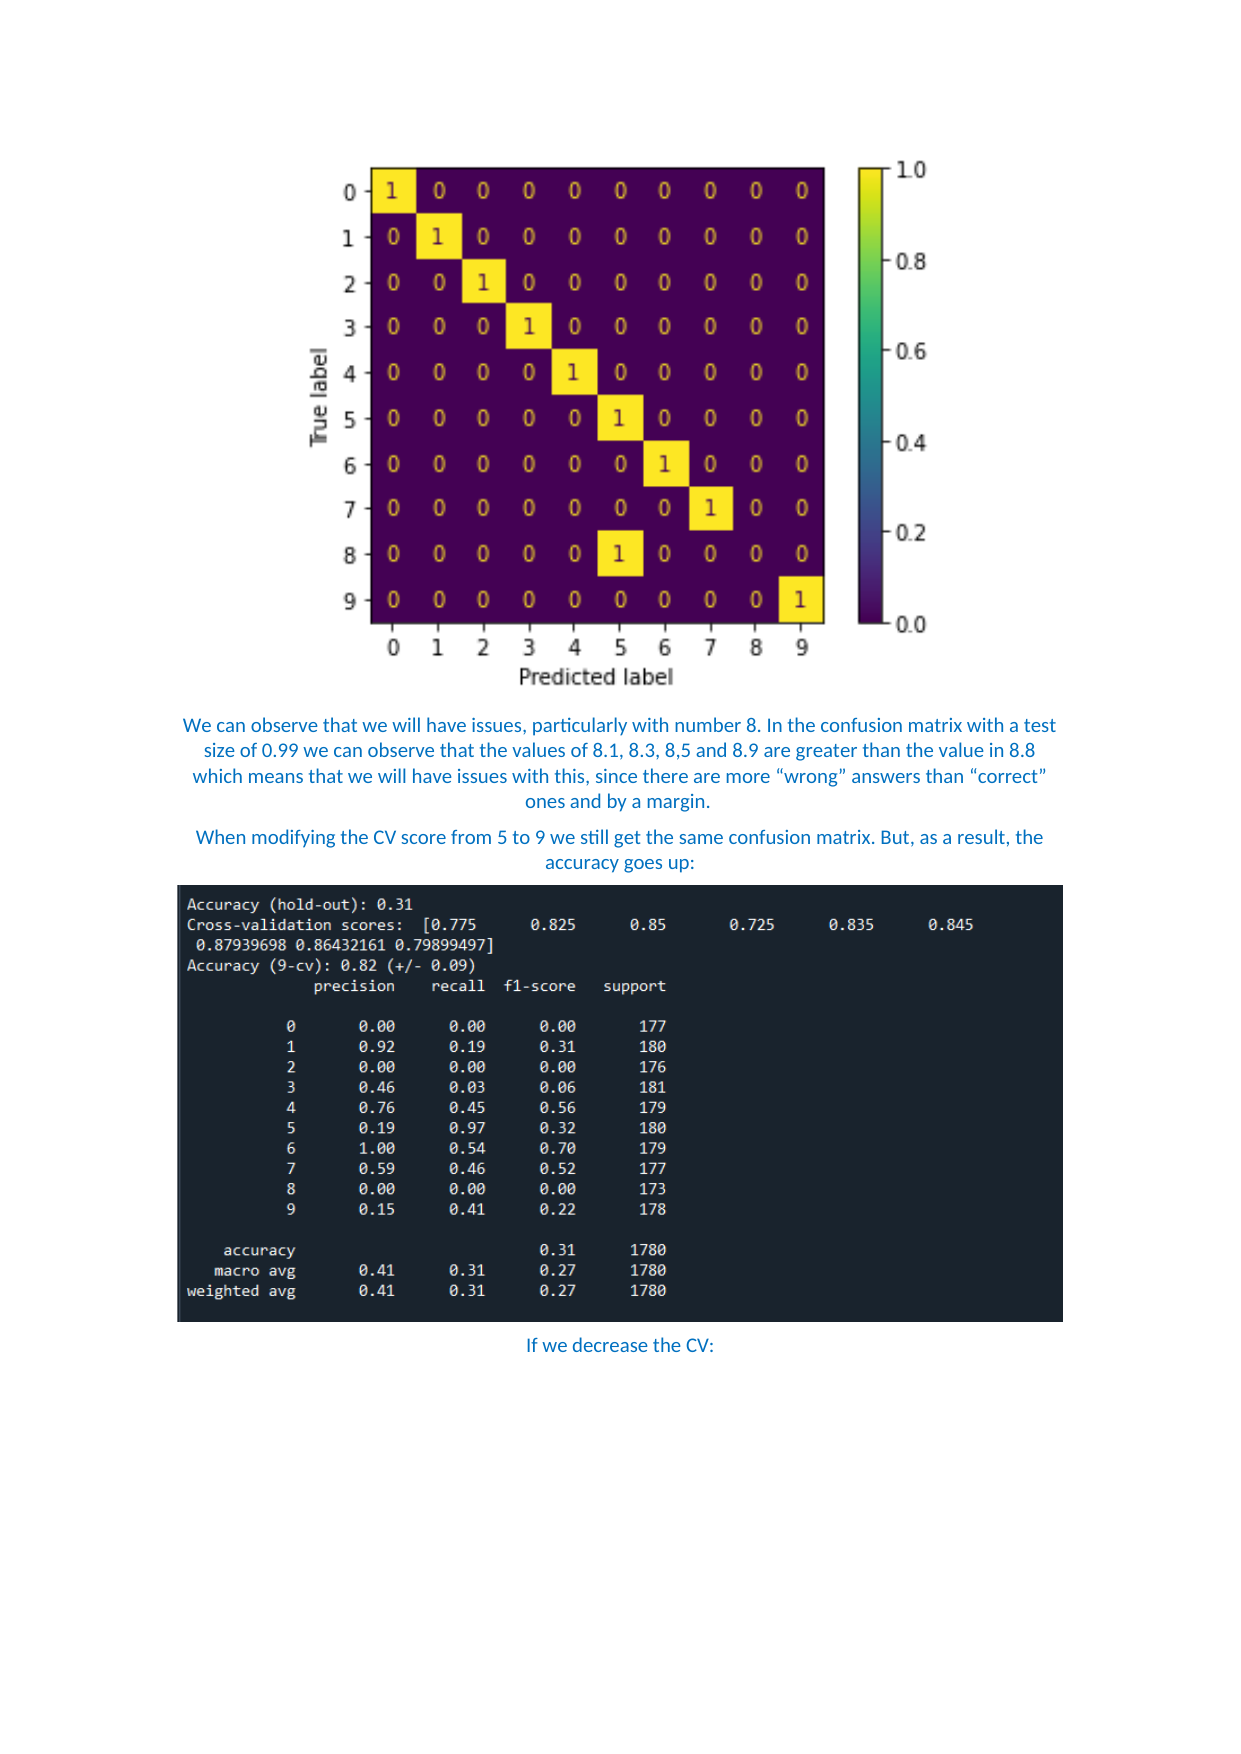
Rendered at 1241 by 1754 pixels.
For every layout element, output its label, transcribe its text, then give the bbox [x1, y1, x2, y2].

text If we decrease the CV: [177, 1332, 1063, 1358]
text We can observe that we will have issues, particularly with number 8. In the confusion matrix with a test size of 0.99 we can observe that the values of 8.1, 8.3, 8,5 and 8.9 are greater than the value in 8.8 which means that we will have issues with this, since there are more “wrong” answers than “correct” ones and by a margin. [177, 712, 1063, 814]
text When modifying the CV score from 5 to 9 we still get the same confusion matrix. But, as a result, the accuracy goes up: [177, 824, 1063, 875]
